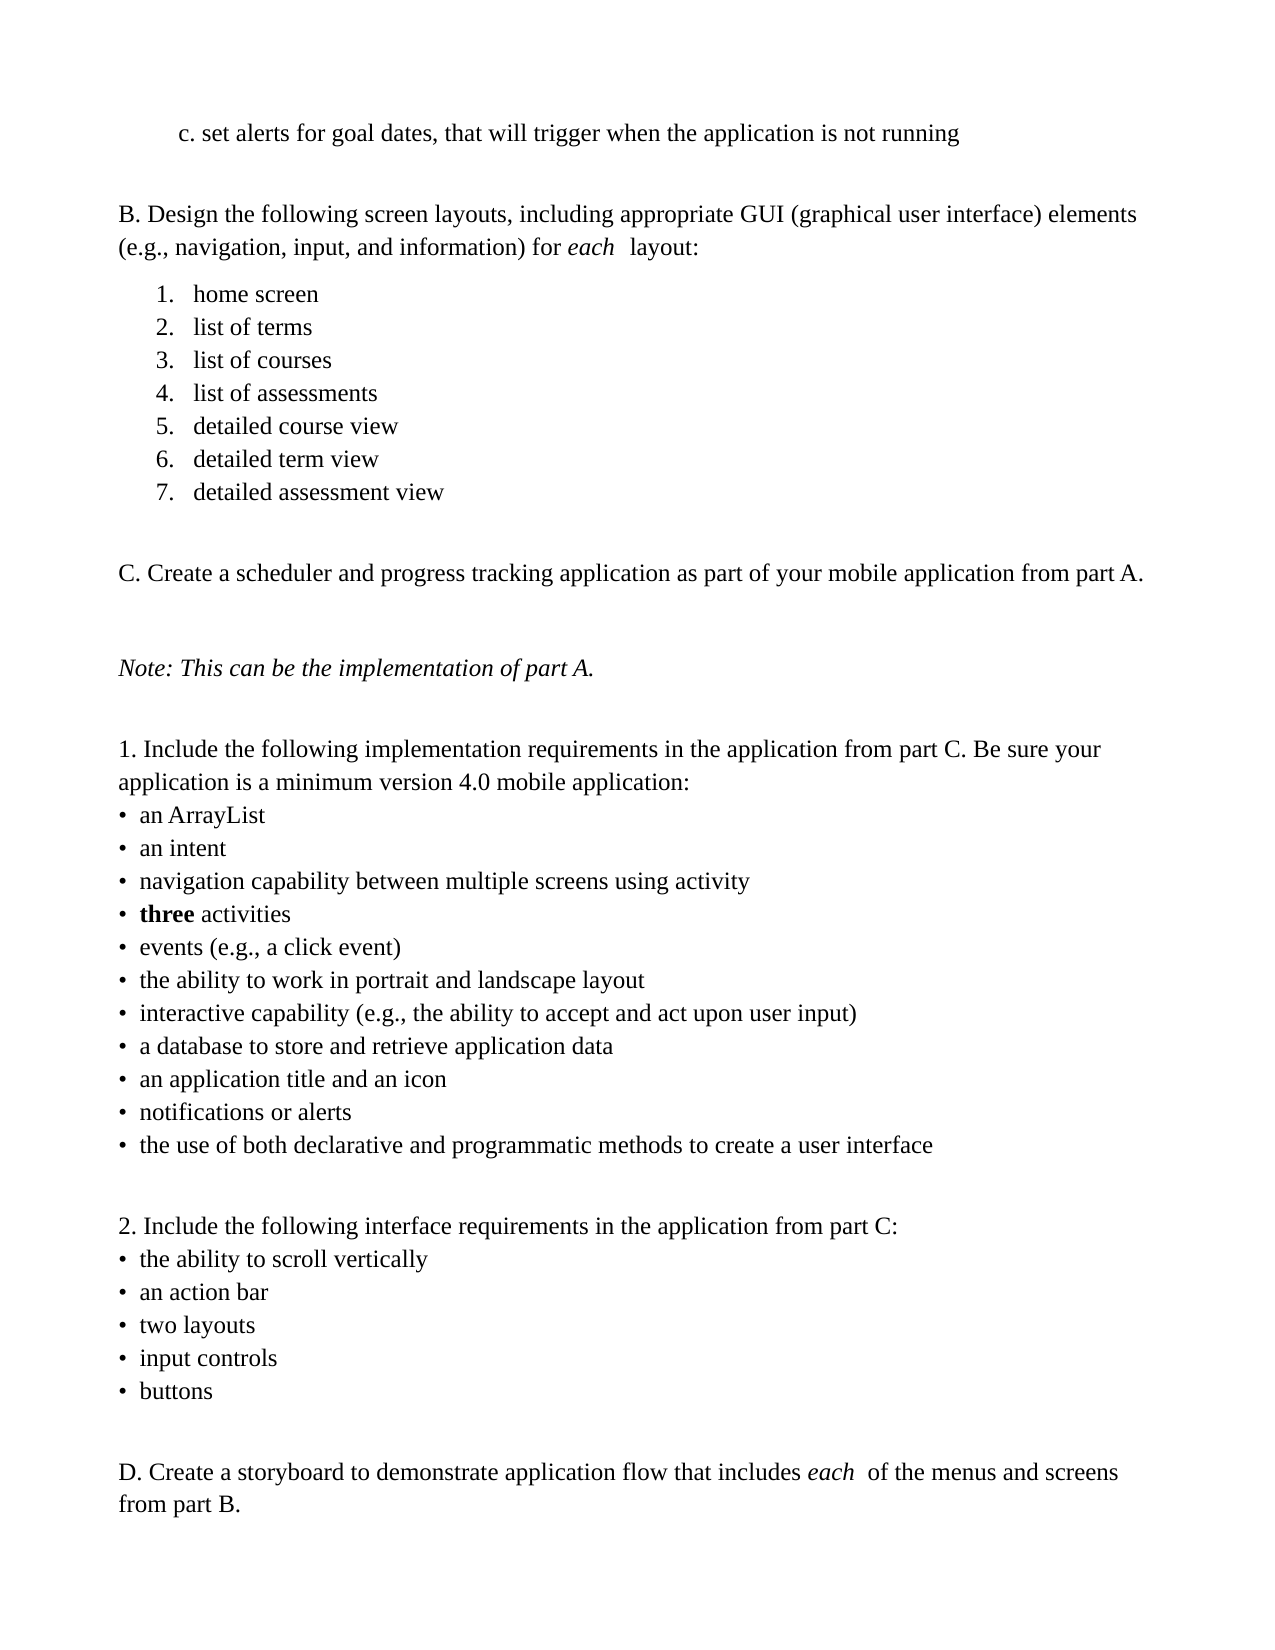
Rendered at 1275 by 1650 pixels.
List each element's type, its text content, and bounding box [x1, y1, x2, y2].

text 2. Include the following interface requirements in the application from part C: [118, 1211, 1157, 1239]
text • an action bar [118, 1277, 1157, 1306]
text • an ArrayList [118, 800, 1157, 829]
text • events (e.g., a click event) [118, 932, 1157, 961]
text B. Design the following screen layouts, including appropriate GUI (graphical user interface) elements (e.g., navigation, input, and information) for each layout: [118, 199, 1157, 261]
text • the use of both declarative and programmatic methods to create a user interface [118, 1130, 1157, 1159]
text C. Create a scheduler and progress tracking application as part of your mobile application from part A. [118, 558, 1157, 587]
text • input controls [118, 1343, 1157, 1372]
text • three activities [118, 899, 1157, 928]
text • two layouts [118, 1310, 1157, 1339]
text • a database to store and retrieve application data [118, 1031, 1157, 1060]
text Note: This can be the implementation of part A. [118, 653, 1157, 682]
list list of terms [156, 312, 1157, 341]
list detailed term view [156, 444, 1157, 473]
text • notifications or alerts [118, 1097, 1157, 1126]
text • an application title and an icon [118, 1064, 1157, 1093]
text c. set alerts for goal dates, that will trigger when the application is not running [178, 118, 1157, 147]
text • the ability to work in portrait and landscape layout [118, 965, 1157, 994]
text D. Create a storyboard to demonstrate application flow that includes each of the menus and screens from part B. [118, 1457, 1157, 1518]
list home screen [156, 279, 1157, 308]
text • interactive capability (e.g., the ability to accept and act upon user input) [118, 998, 1157, 1027]
text • navigation capability between multiple screens using activity [118, 866, 1157, 895]
list detailed assessment view [156, 477, 1157, 506]
list list of courses [156, 345, 1157, 374]
list list of assessments [156, 378, 1157, 407]
text • the ability to scroll vertically [118, 1244, 1157, 1273]
text • buttons [118, 1376, 1157, 1405]
text • an intent [118, 833, 1157, 862]
text 1. Include the following implementation requirements in the application from part C. Be sure your application is a minimum version 4.0 mobile application: [118, 734, 1157, 796]
list detailed course view [156, 411, 1157, 440]
